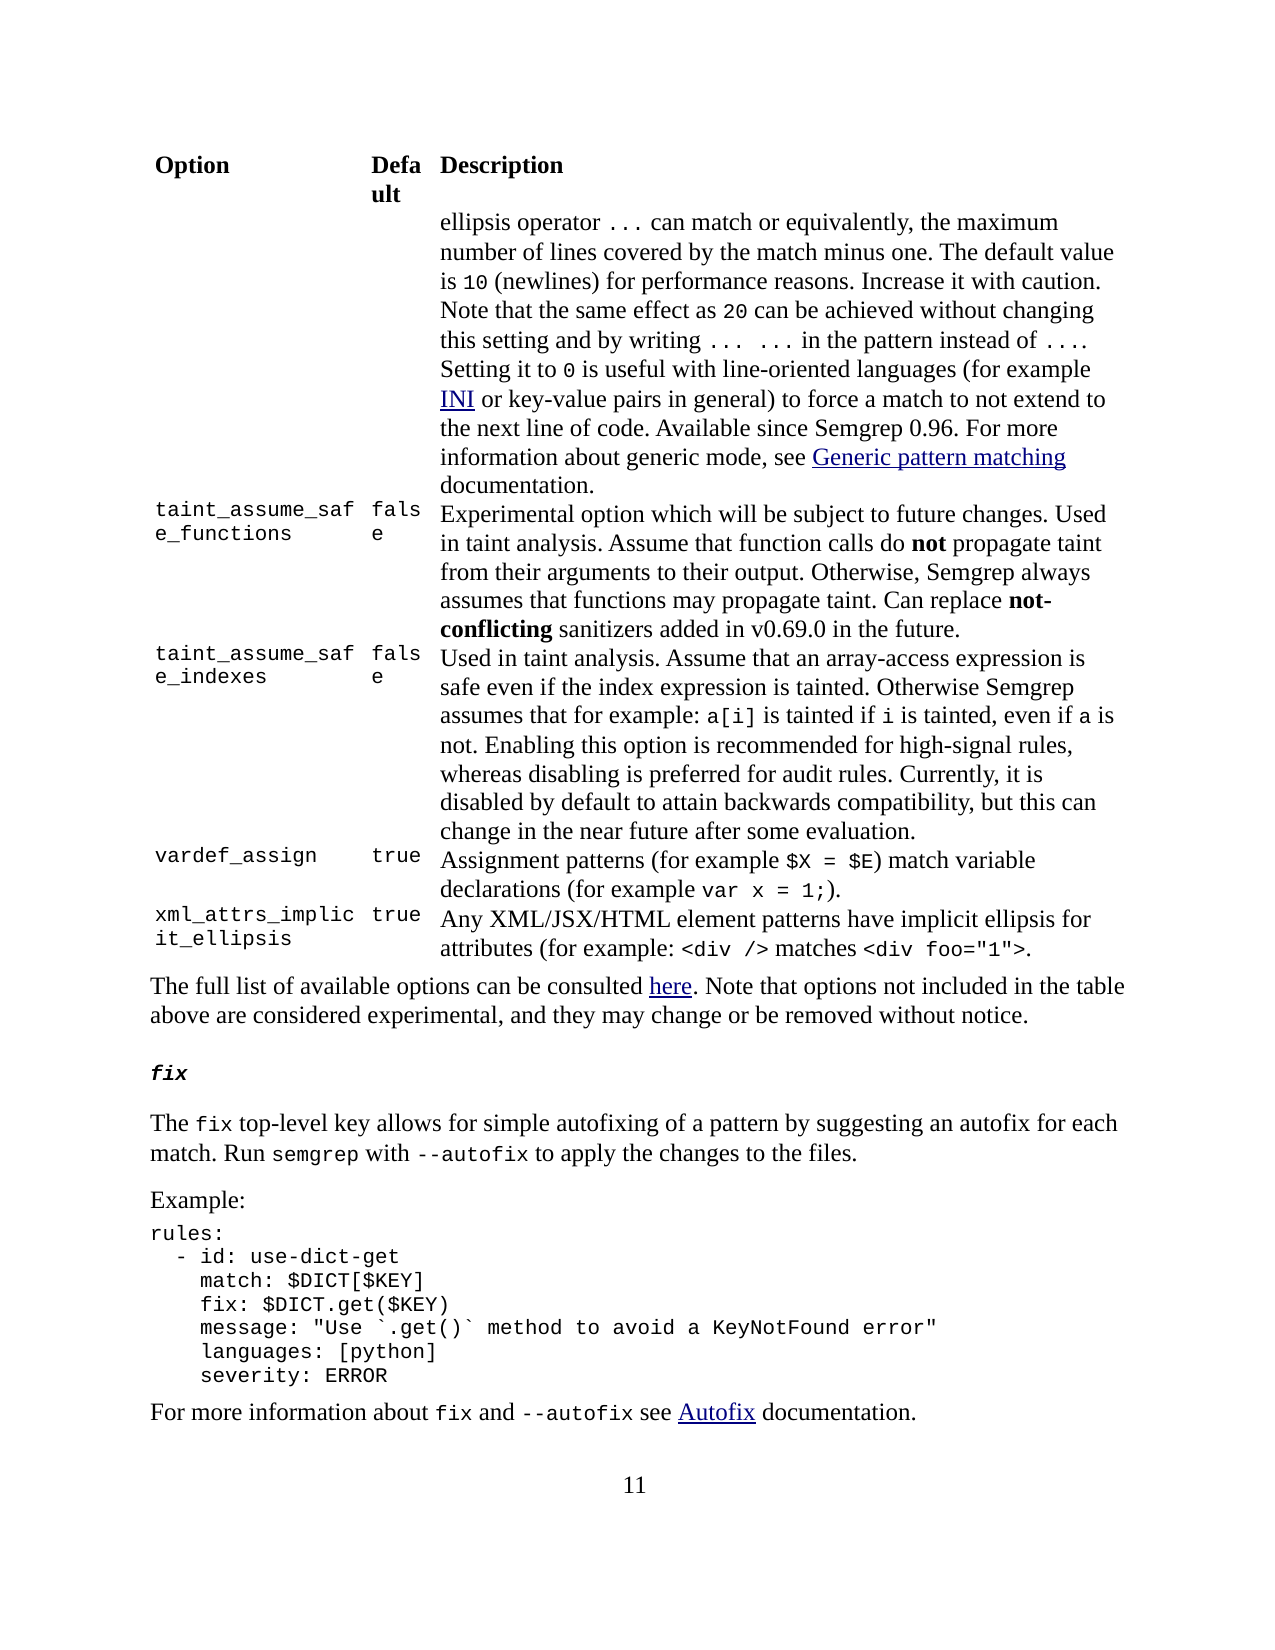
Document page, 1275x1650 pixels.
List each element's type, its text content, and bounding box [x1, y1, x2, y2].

table_cell [367, 208, 436, 499]
table_cell xml_attrs_implicit_ellipsis [150, 904, 367, 962]
text fix: $DICT.get($KEY) [150, 1294, 1125, 1317]
text The full list of available options can be consulted here. Note that options not included in the table above are considered experimental, and they may change or be removed without notice. [150, 971, 1125, 1029]
table_cell ellipsis operator ... can match or equivalently, the maximum number of lines covered by the match minus one. The default value is 10 (newlines) for performance reasons. Increase it with caution. Note that the same effect as 20 can be achieved without changing this setting and by writing ... ... in the pattern instead of .... Setting it to 0 is useful with line-oriented languages (for example INI or key-value pairs in general) to force a match to not extend to the next line of code. Available since Semgrep 0.96. For more information about generic mode, see Generic pattern matching documentation. [436, 208, 1125, 499]
text languages: [python] [150, 1341, 1125, 1365]
table_cell taint_assume_safe_indexes [150, 643, 367, 845]
table_cell taint_assume_safe_functions [150, 499, 367, 643]
text match: $DICT[$KEY] [150, 1270, 1125, 1294]
text The fix top-level key allows for simple autofixing of a pattern by suggesting an autofix for each match. Run semgrep with --autofix to apply the changes to the files. [150, 1108, 1125, 1167]
subtitle fix [150, 1063, 1125, 1087]
table_header Default [367, 150, 436, 207]
table_cell false [367, 643, 436, 845]
table_cell Assignment patterns (for example $X = $E) match variable declarations (for example var x = 1;). [436, 845, 1125, 904]
text message: "Use `.get()` method to avoid a KeyNotFound error" [150, 1317, 1125, 1341]
table_cell Used in taint analysis. Assume that an array-access expression is safe even if the index expression is tainted. Otherwise Semgrep assumes that for example: a[i] is tainted if i is tainted, even if a is not. Enabling this option is recommended for high-signal rules, whereas disabling is preferred for audit rules. Currently, it is disabled by default to attain backwards compatibility, but this can change in the near future after some evaluation. [436, 643, 1125, 845]
text For more information about fix and --autofix see Autofix documentation. [150, 1397, 1125, 1427]
text - id: use-dict-get [150, 1246, 1125, 1270]
table_header Option [150, 150, 367, 207]
table_cell true [367, 904, 436, 962]
table_cell [150, 208, 367, 499]
table_cell false [367, 499, 436, 643]
table_cell vardef_assign [150, 845, 367, 904]
text Example: [150, 1185, 1125, 1214]
table_cell Experimental option which will be subject to future changes. Used in taint analysis. Assume that function calls do not propagate taint from their arguments to their output. Otherwise, Semgrep always assumes that functions may propagate taint. Can replace not-conflicting sanitizers added in v0.69.0 in the future. [436, 499, 1125, 643]
text severity: ERROR [150, 1365, 1125, 1388]
table_header Description [436, 150, 1125, 207]
table_cell Any XML/JSX/HTML element patterns have implicit ellipsis for attributes (for example: <div /> matches <div foo="1">. [436, 904, 1125, 962]
table_cell true [367, 845, 436, 904]
text rules: [150, 1223, 1125, 1246]
